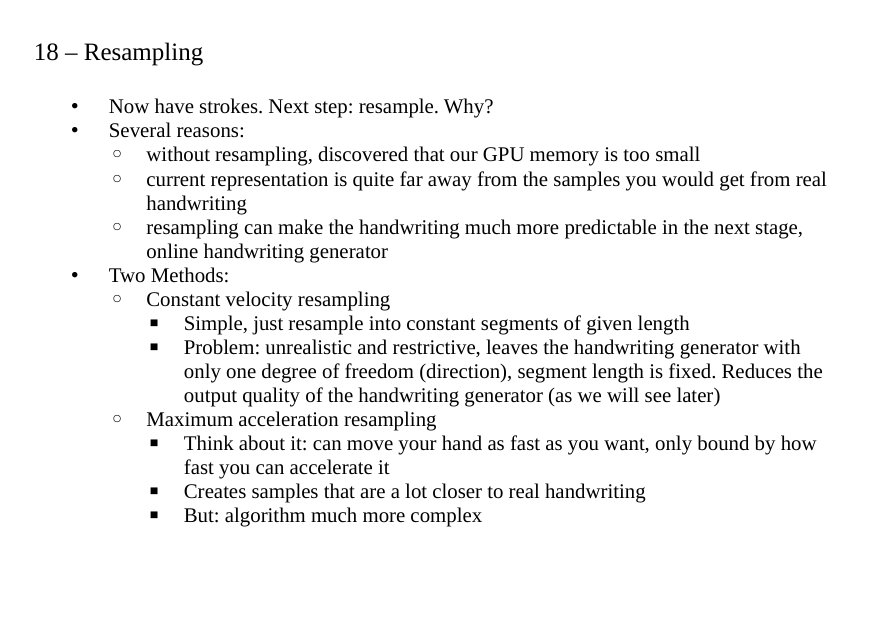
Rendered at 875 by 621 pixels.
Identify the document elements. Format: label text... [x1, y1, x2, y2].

list current representation is quite far away from the samples you would get from real handwriting [109, 166, 840, 214]
list without resampling, discovered that our GPU memory is too small [109, 142, 840, 166]
text 18 – Resampling [34, 37, 840, 66]
list Problem: unrealistic and restrictive, leaves the handwriting generator with only one degree of freedom (direction), segment length is fixed. Reduces the output quality of the handwriting generator (as we will see later) [146, 335, 840, 407]
list Several reasons: [71, 118, 840, 142]
list Now have strokes. Next step: resample. Why? [71, 94, 840, 118]
list Constant velocity resampling [109, 287, 840, 311]
list Two Methods: [71, 263, 840, 287]
list Think about it: can move your hand as fast as you want, only bound by how fast you can accelerate it [146, 431, 840, 479]
list But: algorithm much more complex [146, 503, 840, 527]
list Maximum acceleration resampling [109, 407, 840, 431]
list resampling can make the handwriting much more predictable in the next stage, online handwriting generator [109, 214, 840, 263]
list Simple, just resample into constant segments of given length [146, 311, 840, 335]
list Creates samples that are a lot closer to real handwriting [146, 479, 840, 503]
